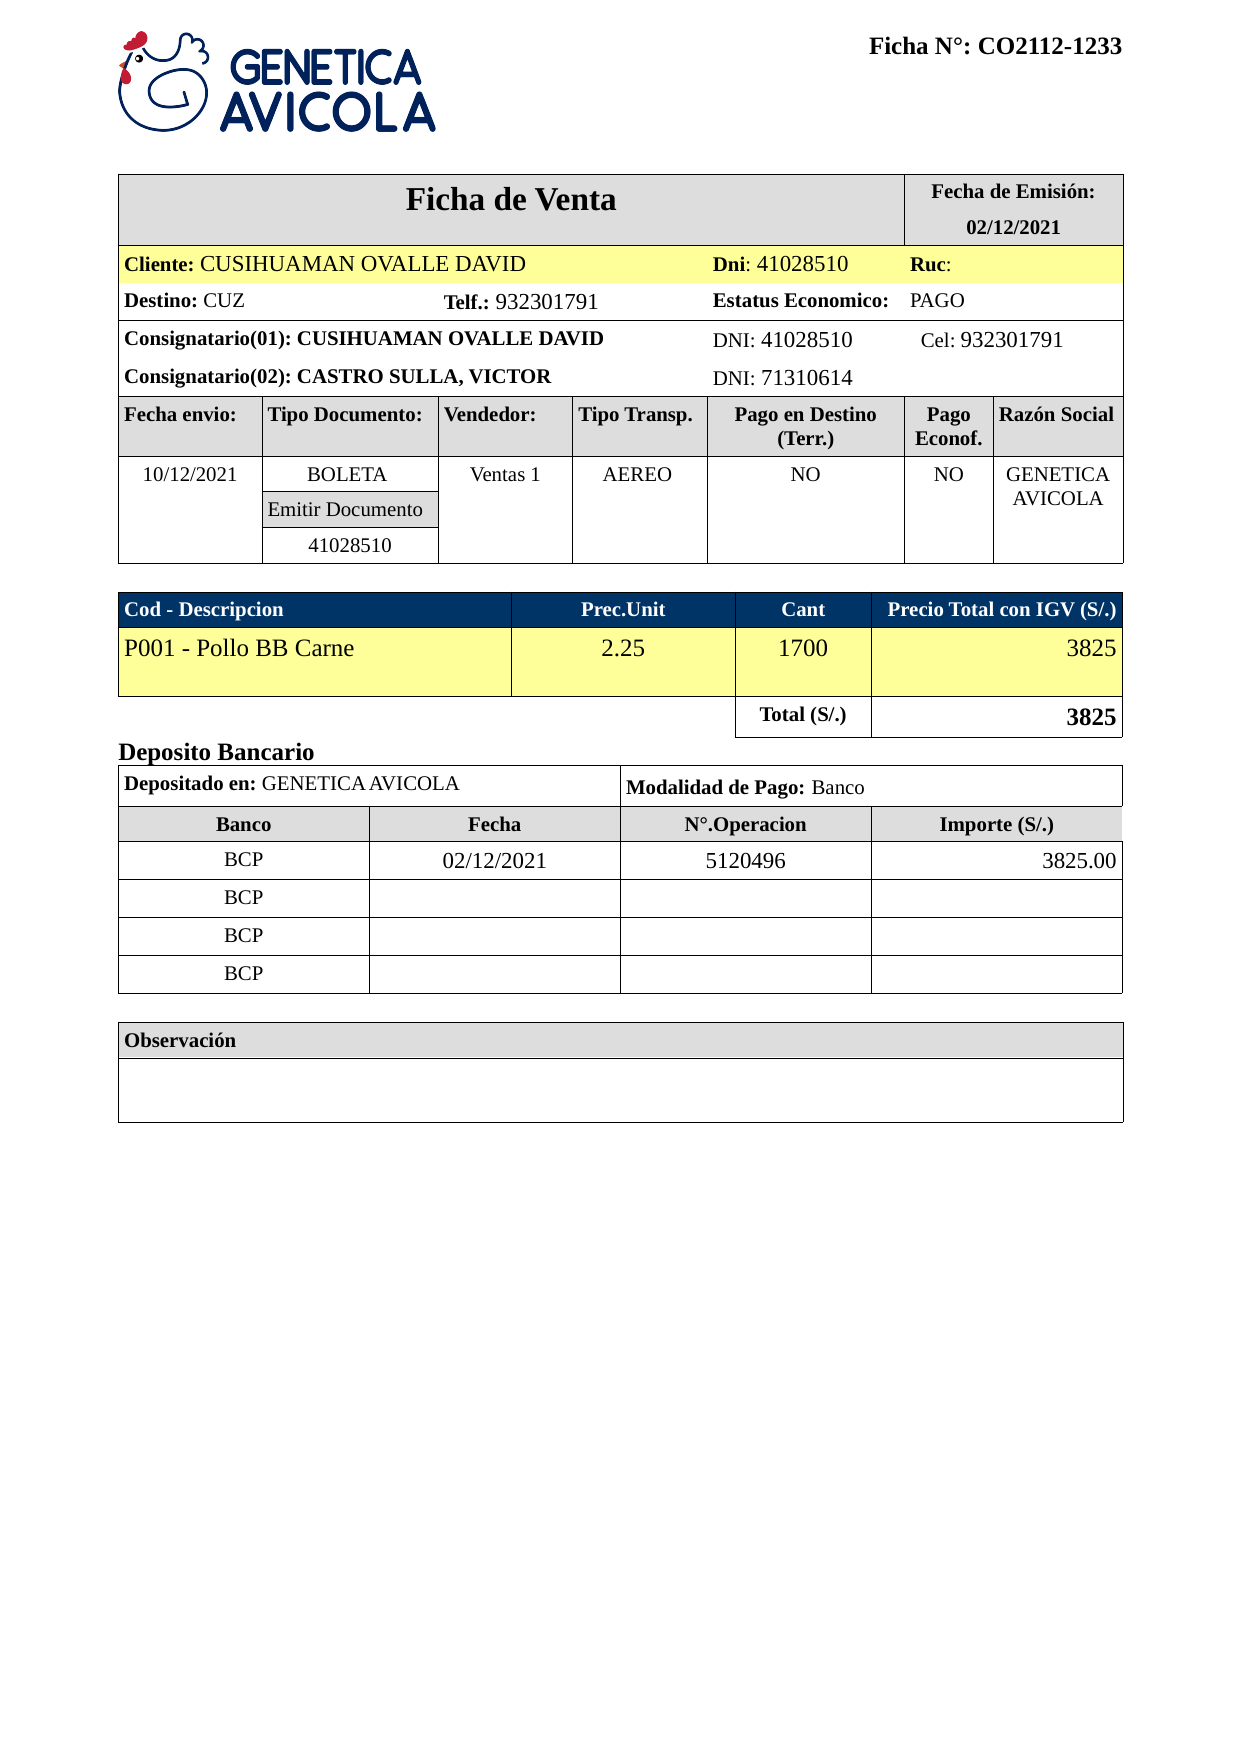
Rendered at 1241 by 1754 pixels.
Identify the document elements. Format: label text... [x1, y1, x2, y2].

table_cell 5120496 [621, 842, 871, 879]
table_cell Tipo Documento: [263, 397, 438, 456]
table_cell Cel: 932301791 [915, 321, 1123, 358]
table_cell Vendedor: [439, 397, 572, 456]
table_cell Ruc: [904, 246, 1123, 283]
table_cell Importe (S/.) [872, 807, 1122, 841]
table_cell 10/12/2021 [119, 457, 262, 563]
table_cell [872, 956, 1122, 993]
table_header Ficha de Venta [119, 175, 904, 245]
table_cell Fecha envio: [119, 397, 262, 456]
table_cell 3825 [872, 628, 1122, 696]
table_cell BCP [119, 880, 369, 917]
table_cell Consignatario(02): CASTRO SULLA, VICTOR [119, 358, 707, 396]
table_cell [370, 918, 620, 955]
table_cell 41028510 [263, 528, 438, 563]
table_cell Pago en Destino (Terr.) [708, 397, 904, 456]
table_header Depositado en: GENETICA AVICOLA [119, 766, 620, 806]
table_cell [872, 918, 1122, 955]
table_cell PAGO [904, 283, 1123, 320]
table_cell 2.25 [512, 628, 735, 696]
table_cell [370, 956, 620, 993]
table_cell Razón Social [994, 397, 1123, 456]
table_cell BOLETA [263, 457, 438, 491]
table_header Fecha de Emisión: [905, 175, 1123, 209]
table_header Observación [119, 1023, 1123, 1057]
table_cell 02/12/2021 [370, 842, 620, 879]
table_cell P001 - Pollo BB Carne [119, 628, 511, 696]
table_header Cant [736, 593, 871, 627]
table_cell [118, 697, 511, 737]
table_cell Ventas 1 [439, 457, 572, 563]
table_cell [119, 1059, 1123, 1122]
table_header Cod - Descripcion [119, 593, 511, 627]
table_header Modalidad de Pago: Banco [621, 766, 1122, 806]
table_cell Estatus Economico: [707, 283, 904, 320]
table_cell Dni: 41028510 [707, 246, 904, 283]
table_cell Banco [119, 807, 369, 841]
table_cell BCP [119, 956, 369, 993]
table_cell DNI: 71310614 [707, 358, 1123, 396]
table_cell GENETICA AVICOLA [994, 457, 1123, 563]
table_cell [621, 956, 871, 993]
table_cell [511, 697, 735, 737]
table_cell BCP [119, 918, 369, 955]
table_cell Cliente: CUSIHUAMAN OVALLE DAVID [119, 246, 707, 283]
table_cell [621, 880, 871, 917]
table_cell 1700 [736, 628, 871, 696]
table_cell 3825 [872, 697, 1122, 737]
text Deposito Bancario [118, 737, 1122, 765]
table_cell BCP [119, 842, 369, 879]
table_cell [370, 880, 620, 917]
table_cell Total (S/.) [736, 697, 871, 737]
table_header Prec.Unit [512, 593, 735, 627]
table_cell Emitir Documento [263, 492, 438, 527]
table_cell Consignatario(01): CUSIHUAMAN OVALLE DAVID [119, 321, 707, 358]
table_cell [621, 918, 871, 955]
table_cell N°.Operacion [621, 807, 871, 841]
table_cell Destino: CUZ [119, 283, 438, 320]
table_cell DNI: 41028510 [707, 321, 915, 358]
picture [118, 31, 436, 132]
table_cell Fecha [370, 807, 620, 841]
table_cell 3825.00 [872, 842, 1122, 879]
table_cell Telf.: 932301791 [438, 283, 707, 320]
table_cell Tipo Transp. [573, 397, 707, 456]
table_header Precio Total con IGV (S/.) [872, 593, 1122, 627]
table_cell AEREO [573, 457, 707, 563]
table_cell [872, 880, 1122, 917]
table_cell NO [708, 457, 904, 563]
table_cell 02/12/2021 [905, 209, 1123, 245]
table_cell Pago Econof. [905, 397, 993, 456]
table_cell NO [905, 457, 993, 563]
